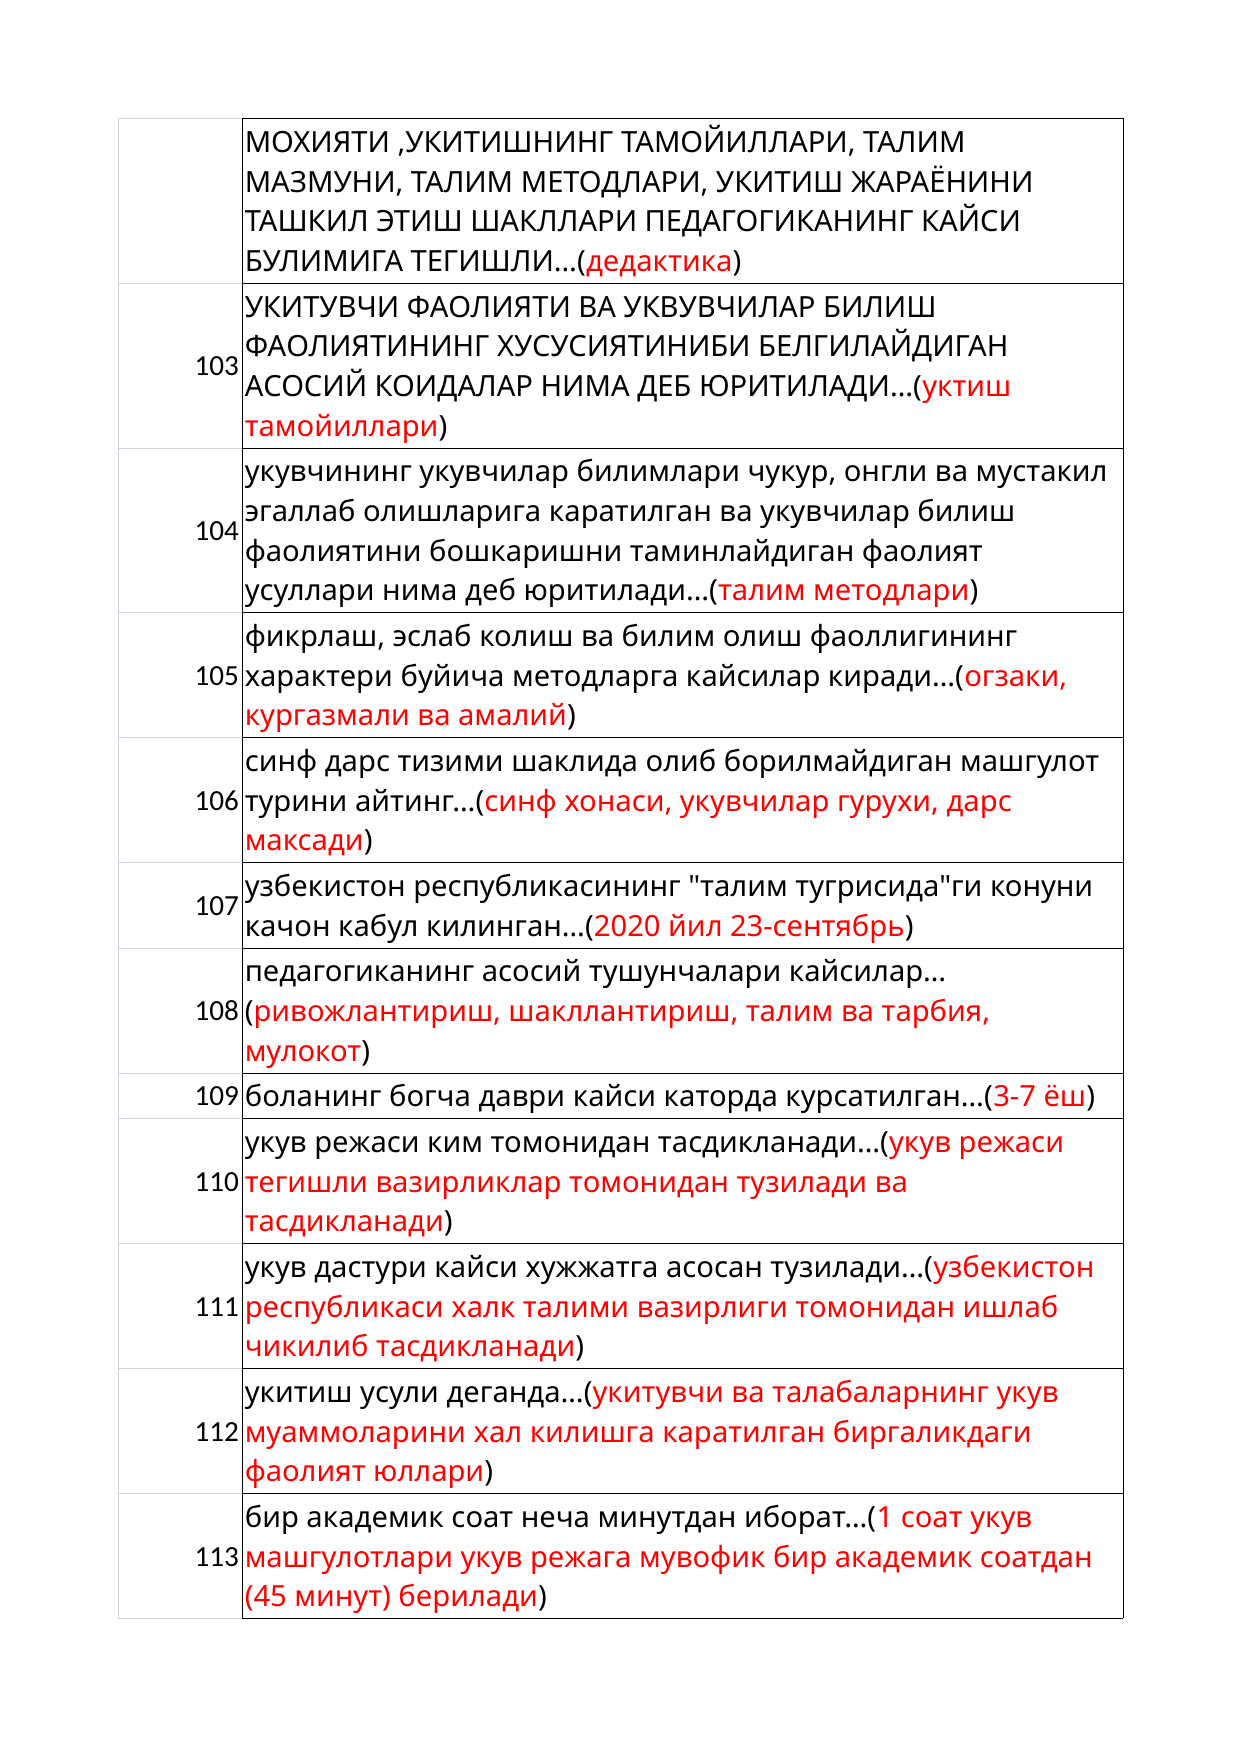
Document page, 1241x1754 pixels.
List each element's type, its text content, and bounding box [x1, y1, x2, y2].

table_cell укувчининг укувчилар билимлари чукур, онгли ва мустакил эгаллаб олишларига каратилган ва укувчилар билиш фаолиятини бошкаришни таминлайдиган фаолият усуллари нима деб юритилади…(талим методлари) [243, 449, 1123, 612]
table_cell 110 [119, 1119, 242, 1243]
table_cell узбекистон республикасининг "талим тугрисида"ги конуни качон кабул килинган…(2020 йил 23-сентябрь) [243, 863, 1123, 947]
table_cell синф дарс тизими шаклида олиб борилмайдиган машгулот турини айтинг…(синф хонаси, укувчилар гурухи, дарс максади) [243, 738, 1123, 862]
table_cell 107 [119, 863, 242, 947]
table_cell укув дастури кайси хужжатга асосан тузилади…(узбекистон республикаси халк талими вазирлиги томонидан ишлаб чикилиб тасдикланади) [243, 1244, 1123, 1368]
table_cell 103 [119, 284, 242, 447]
table_cell фикрлаш, эслаб колиш ва билим олиш фаоллигининг характери буйича методларга кайсилар киради…(огзаки, кургазмали ва амалий) [243, 613, 1123, 737]
table_cell укув режаси ким томонидан тасдикланади…(укув режаси тегишли вазирликлар томонидан тузилади ва тасдикланади) [243, 1119, 1123, 1243]
table_cell 105 [119, 613, 242, 737]
table_cell 109 [119, 1074, 242, 1118]
table_cell УКИТУВЧИ ФАОЛИЯТИ ВА УКВУВЧИЛАР БИЛИШ ФАОЛИЯТИНИНГ ХУСУСИЯТИНИБИ БЕЛГИЛАЙДИГАН АСОСИЙ КОИДАЛАР НИМА ДЕБ ЮРИТИЛАДИ…(уктиш тамойиллари) [243, 284, 1123, 447]
table_cell боланинг богча даври кайси каторда курсатилган…(3-7 ёш) [243, 1074, 1123, 1118]
table_cell 111 [119, 1244, 242, 1368]
table_cell 112 [119, 1369, 242, 1493]
table_cell МОХИЯТИ ,УКИТИШНИНГ ТАМОЙИЛЛАРИ, ТАЛИМ МАЗМУНИ, ТАЛИМ МЕТОДЛАРИ, УКИТИШ ЖАРАЁНИНИ ТАШКИЛ ЭТИШ ШАКЛЛАРИ ПЕДАГОГИКАНИНГ КАЙСИ БУЛИМИГА ТЕГИШЛИ…(дедактика) [243, 119, 1123, 283]
table_cell педагогиканинг асосий тушунчалари кайсилар…(ривожлантириш, шакллантириш, талим ва тарбия, мулокот) [243, 949, 1123, 1072]
table_cell бир академик соат неча минутдан иборат…(1 соат укув машгулотлари укув режага мувофик бир академик соатдан (45 минут) берилади) [243, 1494, 1123, 1618]
table_cell 104 [119, 449, 242, 612]
table_cell 113 [119, 1494, 242, 1618]
table_cell укитиш усули деганда…(укитувчи ва талабаларнинг укув муаммоларини хал килишга каратилган биргаликдаги фаолият юллари) [243, 1369, 1123, 1493]
table_cell 106 [119, 738, 242, 862]
table_cell 108 [119, 949, 242, 1072]
table_cell [119, 119, 242, 283]
